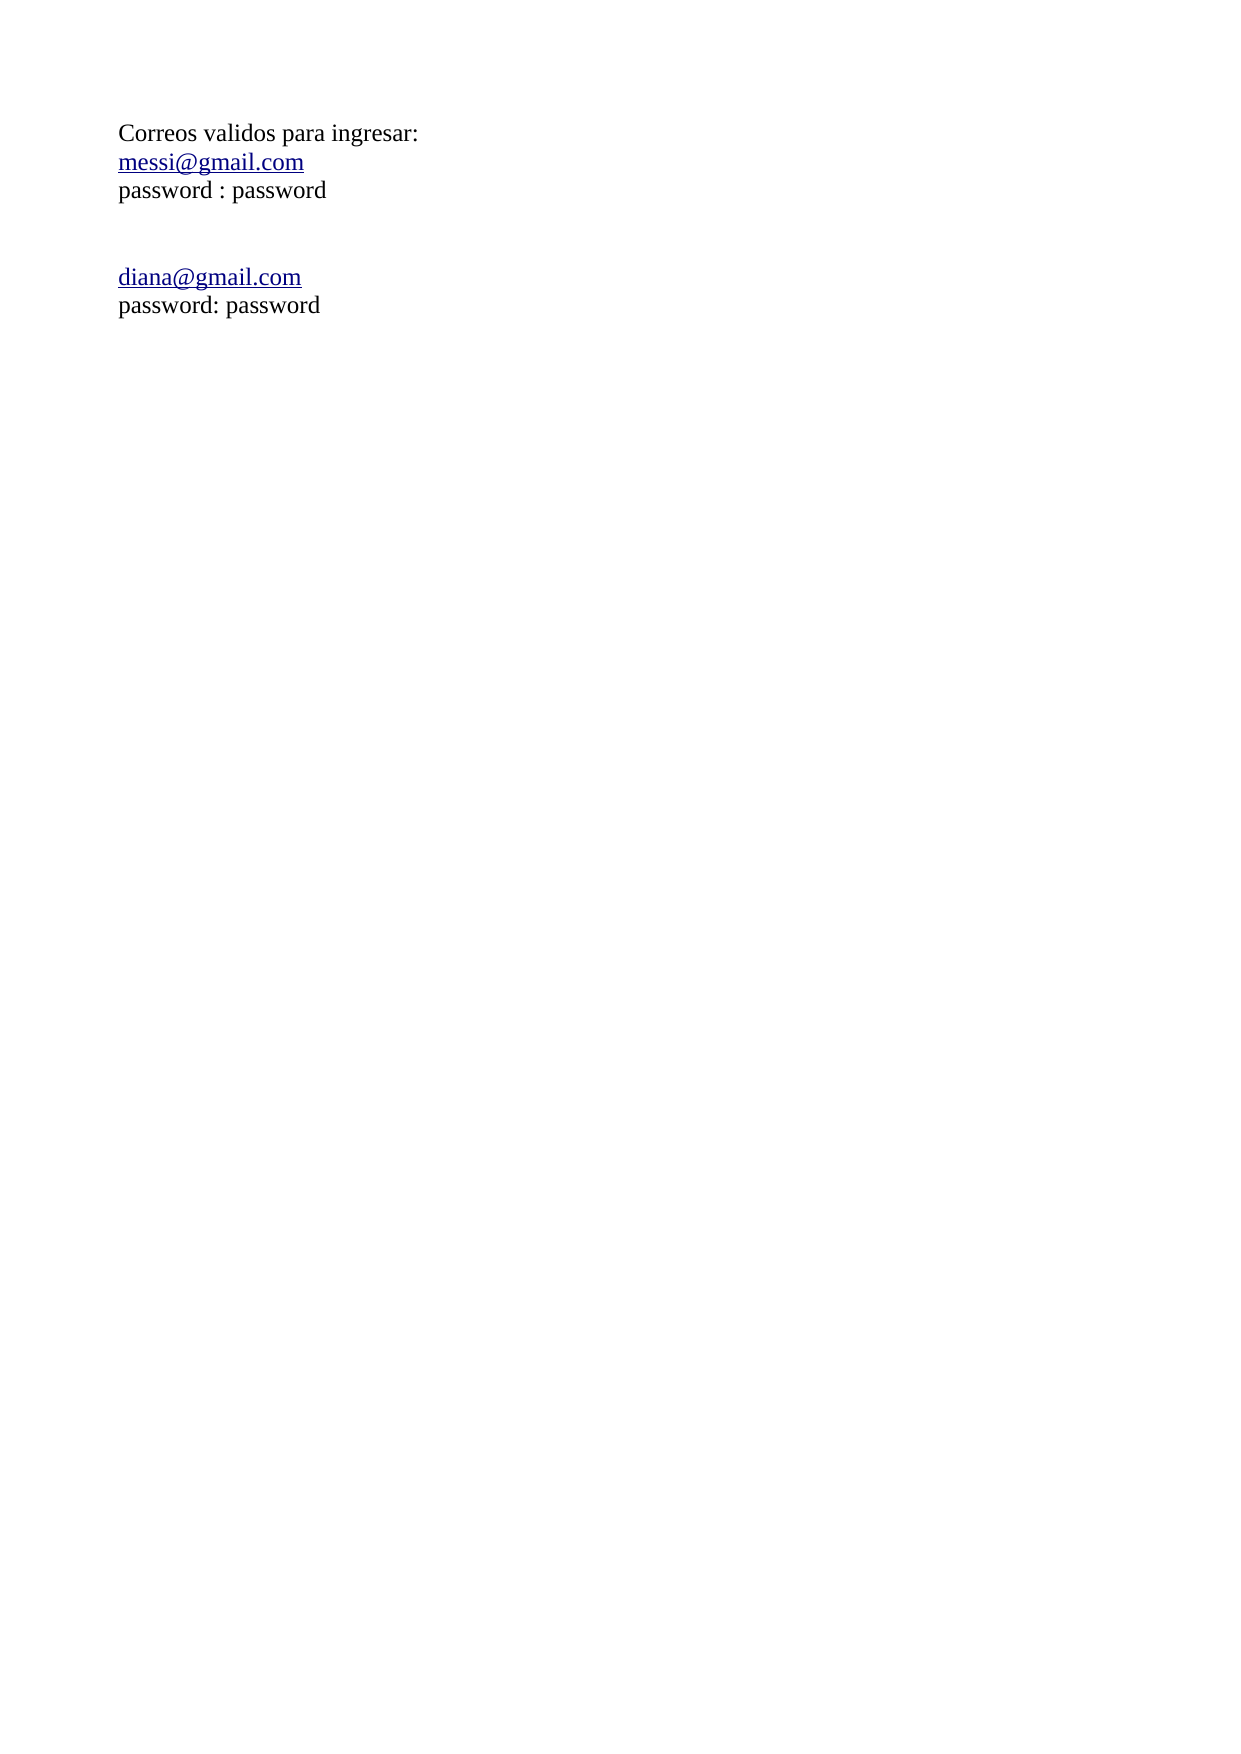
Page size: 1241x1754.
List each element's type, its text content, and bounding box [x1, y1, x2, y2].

text Correos validos para ingresar: [118, 118, 1122, 147]
text diana@gmail.com [118, 262, 1122, 291]
text password : password [118, 176, 1122, 204]
text password: password [118, 291, 1122, 319]
text messi@gmail.com [118, 147, 1122, 176]
